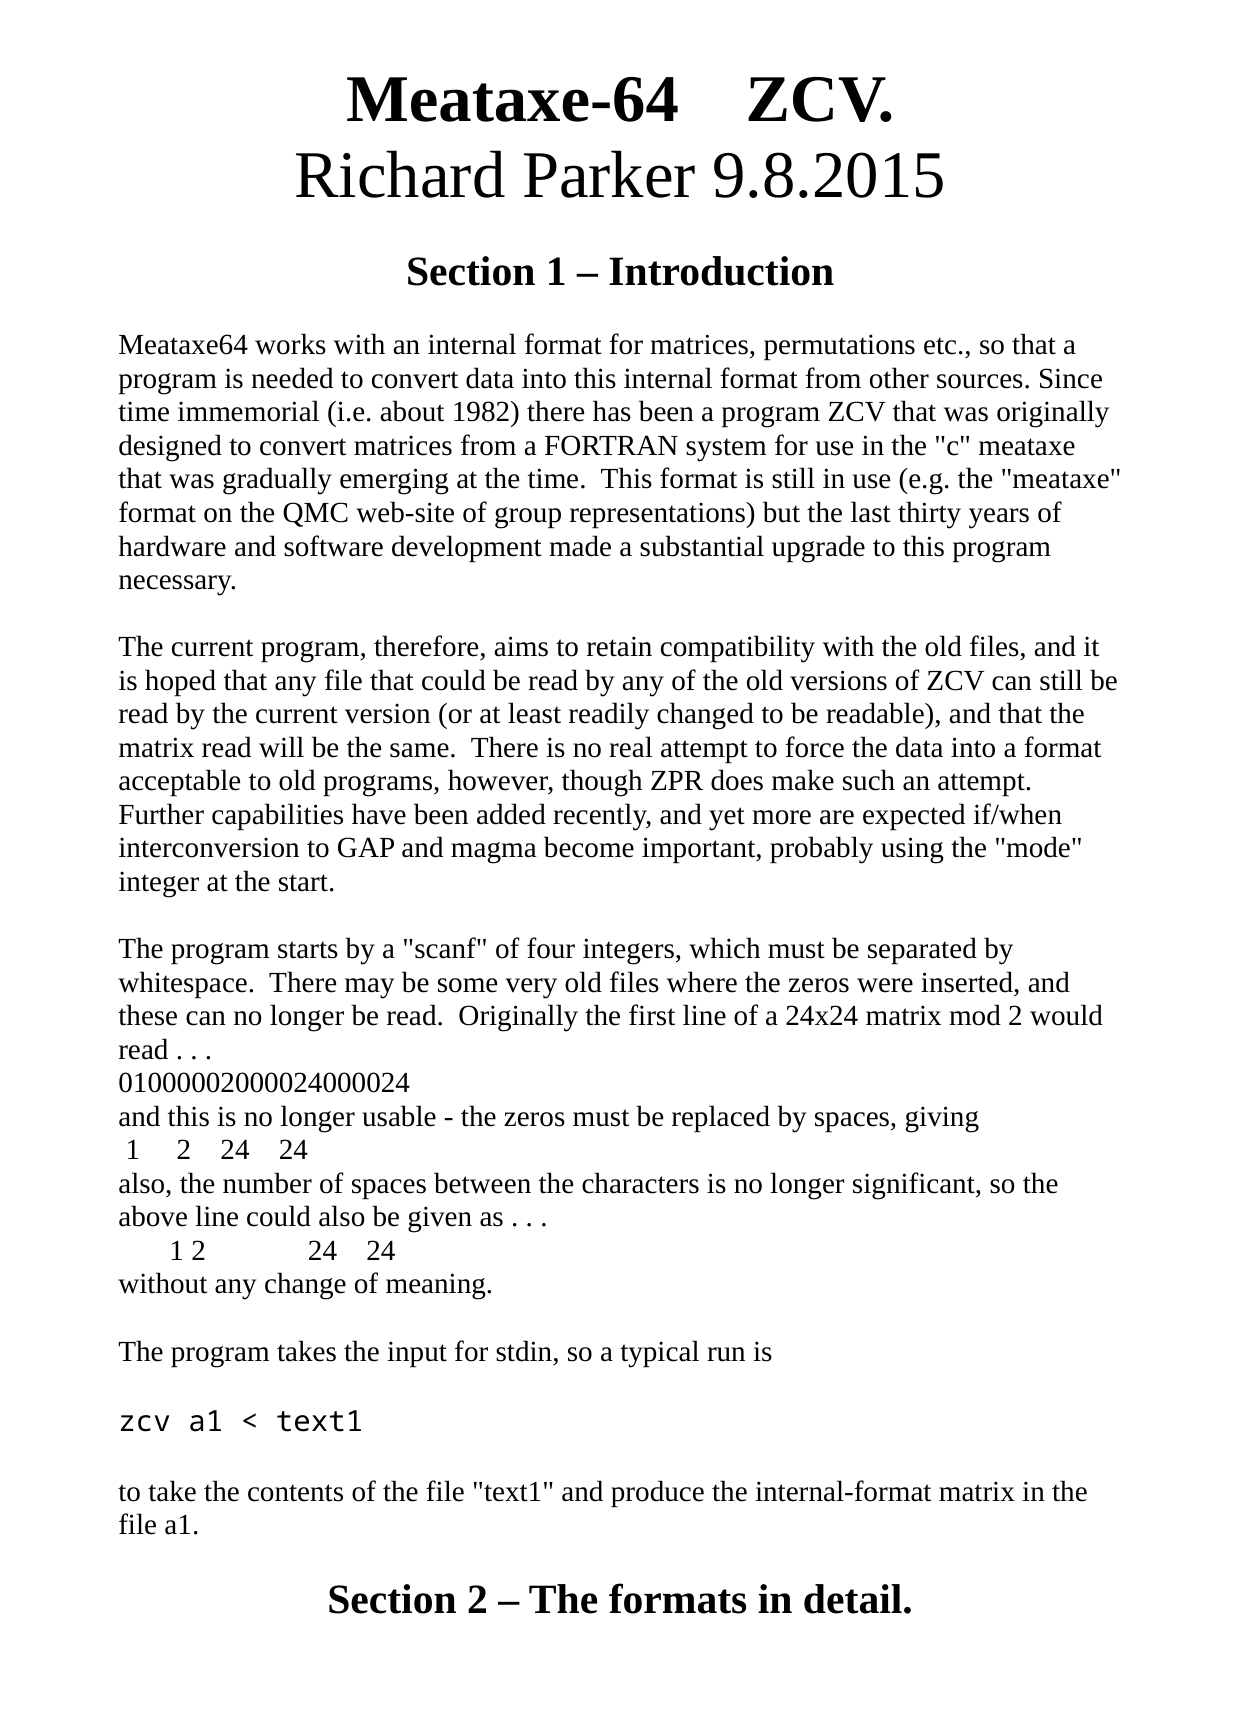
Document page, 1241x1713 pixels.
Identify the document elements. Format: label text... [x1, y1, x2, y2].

text to take the contents of the file "text1" and produce the internal-format matrix in the file a1. [118, 1474, 1122, 1541]
text and this is no longer usable - the zeros must be replaced by spaces, giving [118, 1099, 1122, 1132]
text The current program, therefore, aims to retain compatibility with the old files, and it is hoped that any file that could be read by any of the old versions of ZCV can still be read by the current version (or at least readily changed to be readable), and that the matrix read will be the same. There is no real attempt to force the data into a format acceptable to old programs, however, though ZPR does make such an attempt. Further capabilities have been added recently, and yet more are expected if/when interconversion to GAP and magma become important, probably using the "mode" integer at the start. [118, 629, 1122, 898]
text without any change of meaning. [118, 1267, 1122, 1300]
text Richard Parker 9.8.2015 [118, 136, 1122, 212]
text Section 1 – Introduction [118, 246, 1122, 294]
text 1 2 24 24 [118, 1132, 1122, 1166]
text Meataxe-64 ZCV. [118, 59, 1122, 136]
text The program starts by a "scanf" of four integers, which must be separated by whitespace. There may be some very old files where the zeros were inserted, and these can no longer be read. Originally the first line of a 24x24 matrix mod 2 would read . . . [118, 931, 1122, 1065]
text 01000002000024000024 [118, 1065, 1122, 1099]
text zcv a1 < text1 [118, 1401, 1122, 1440]
text Section 2 – The formats in detail. [118, 1574, 1122, 1622]
text 1 2 24 24 [118, 1233, 1122, 1267]
text also, the number of spaces between the characters is no longer significant, so the above line could also be given as . . . [118, 1166, 1122, 1233]
text Meataxe64 works with an internal format for matrices, permutations etc., so that a program is needed to convert data into this internal format from other sources. Since time immemorial (i.e. about 1982) there has been a program ZCV that was originally designed to convert matrices from a FORTRAN system for use in the "c" meataxe that was gradually emerging at the time. This format is still in use (e.g. the "meataxe" format on the QMC web-site of group representations) but the last thirty years of hardware and software development made a substantial upgrade to this program necessary. [118, 327, 1122, 596]
text The program takes the input for stdin, so a typical run is [118, 1334, 1122, 1367]
